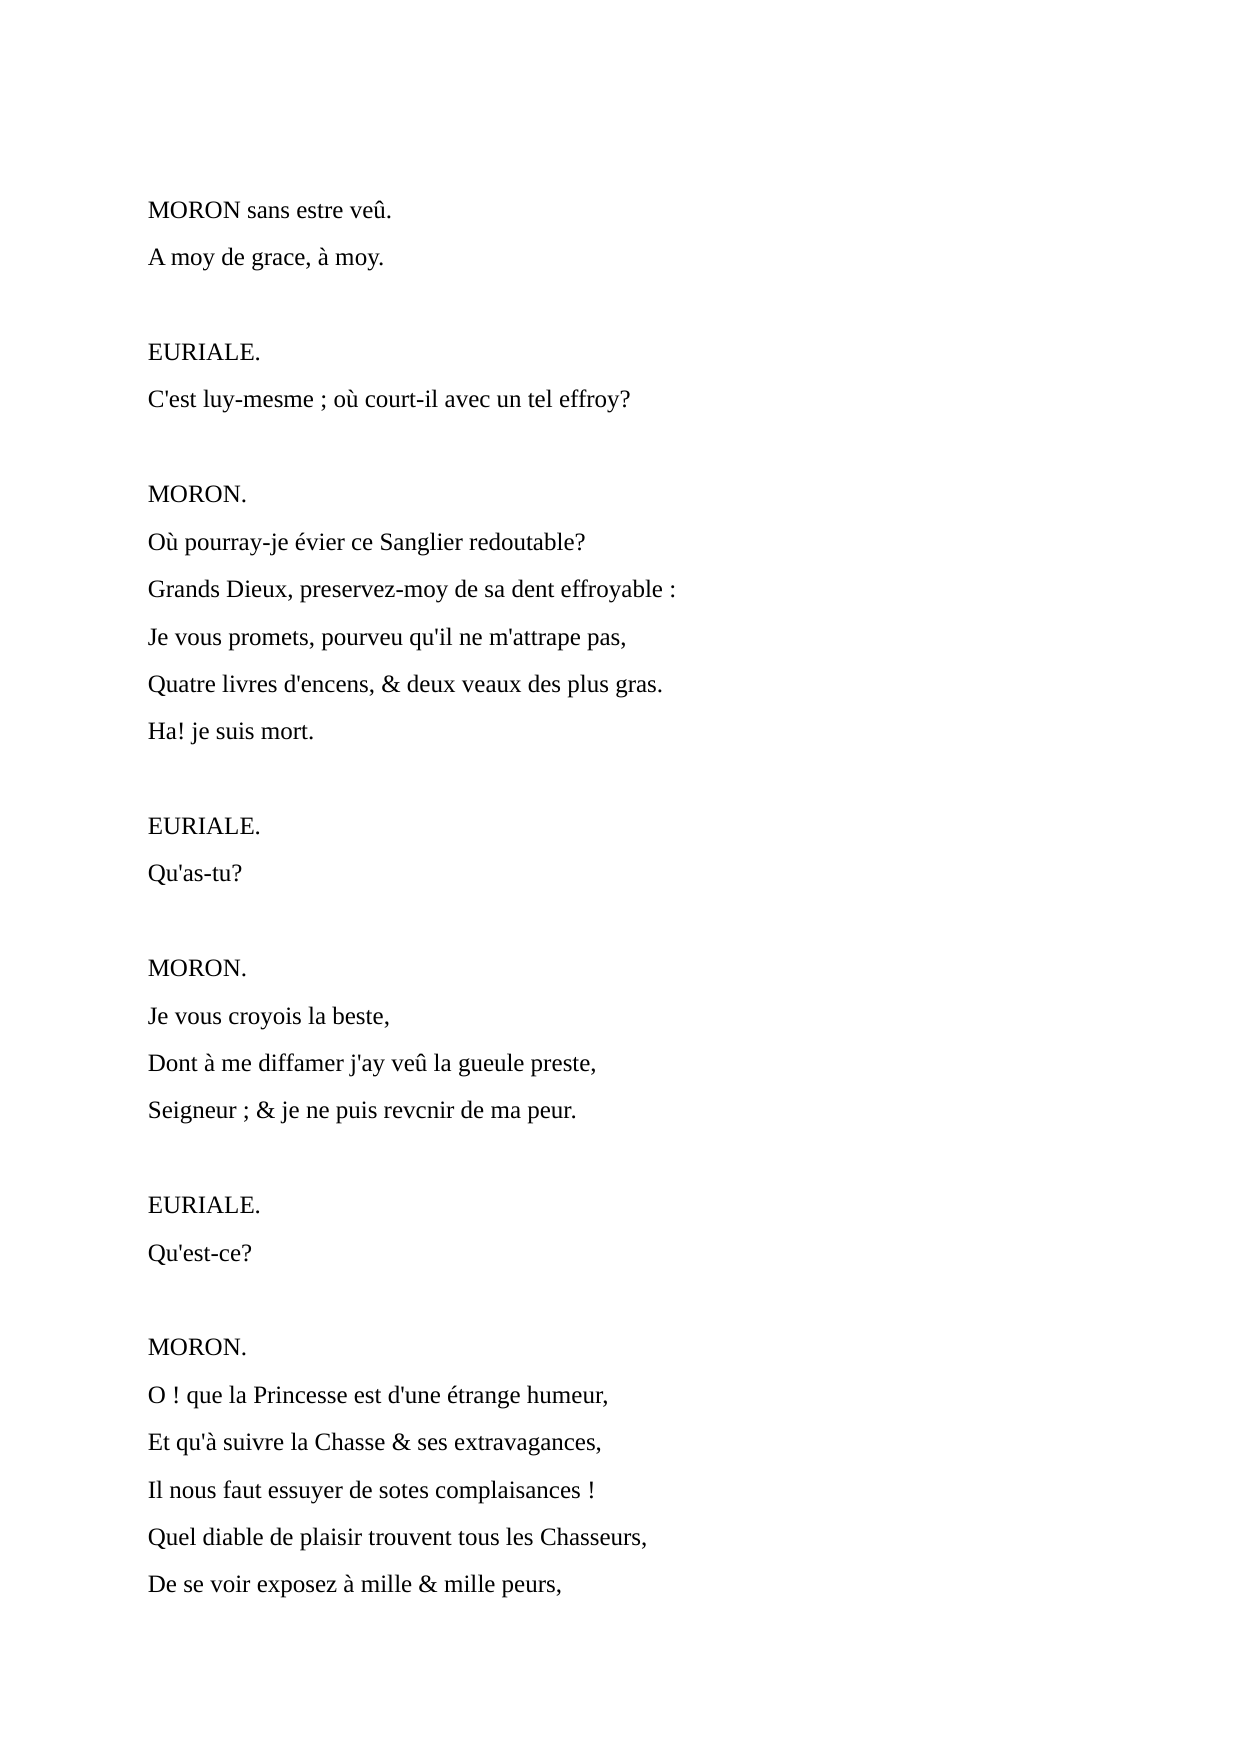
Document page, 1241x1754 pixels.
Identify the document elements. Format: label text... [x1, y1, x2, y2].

text EURIALE. [148, 337, 1093, 366]
text Grands Dieux, preservez-moy de sa dent effroyable : [148, 574, 1093, 603]
text Il nous faut essuyer de sotes complaisances ! [148, 1475, 1093, 1503]
text Je vous promets, pourveu qu'il ne m'attrape pas, [148, 622, 1093, 650]
text Quatre livres d'encens, & deux veaux des plus gras. [148, 669, 1093, 698]
text MORON sans estre veû. [148, 195, 1093, 224]
text O ! que la Princesse est d'une étrange humeur, [148, 1380, 1093, 1409]
text MORON. [148, 479, 1093, 508]
text A moy de grace, à moy. [148, 242, 1093, 271]
text Où pourray-je évier ce Sanglier redoutable? [148, 527, 1093, 556]
text EURIALE. [148, 811, 1093, 840]
text Seigneur ; & je ne puis revcnir de ma peur. [148, 1096, 1093, 1124]
text Ha! je suis mort. [148, 716, 1093, 745]
text MORON. [148, 953, 1093, 982]
text Et qu'à suivre la Chasse & ses extravagances, [148, 1427, 1093, 1456]
text Quel diable de plaisir trouvent tous les Chasseurs, [148, 1522, 1093, 1551]
text Qu'est-ce? [148, 1238, 1093, 1266]
text Qu'as-tu? [148, 858, 1093, 887]
text C'est luy-mesme ; où court-il avec un tel effroy? [148, 384, 1093, 413]
text Dont à me diffamer j'ay veû la gueule preste, [148, 1048, 1093, 1077]
text De se voir exposez à mille & mille peurs, [148, 1569, 1093, 1598]
text EURIALE. [148, 1190, 1093, 1219]
text Je vous croyois la beste, [148, 1001, 1093, 1029]
text MORON. [148, 1332, 1093, 1361]
